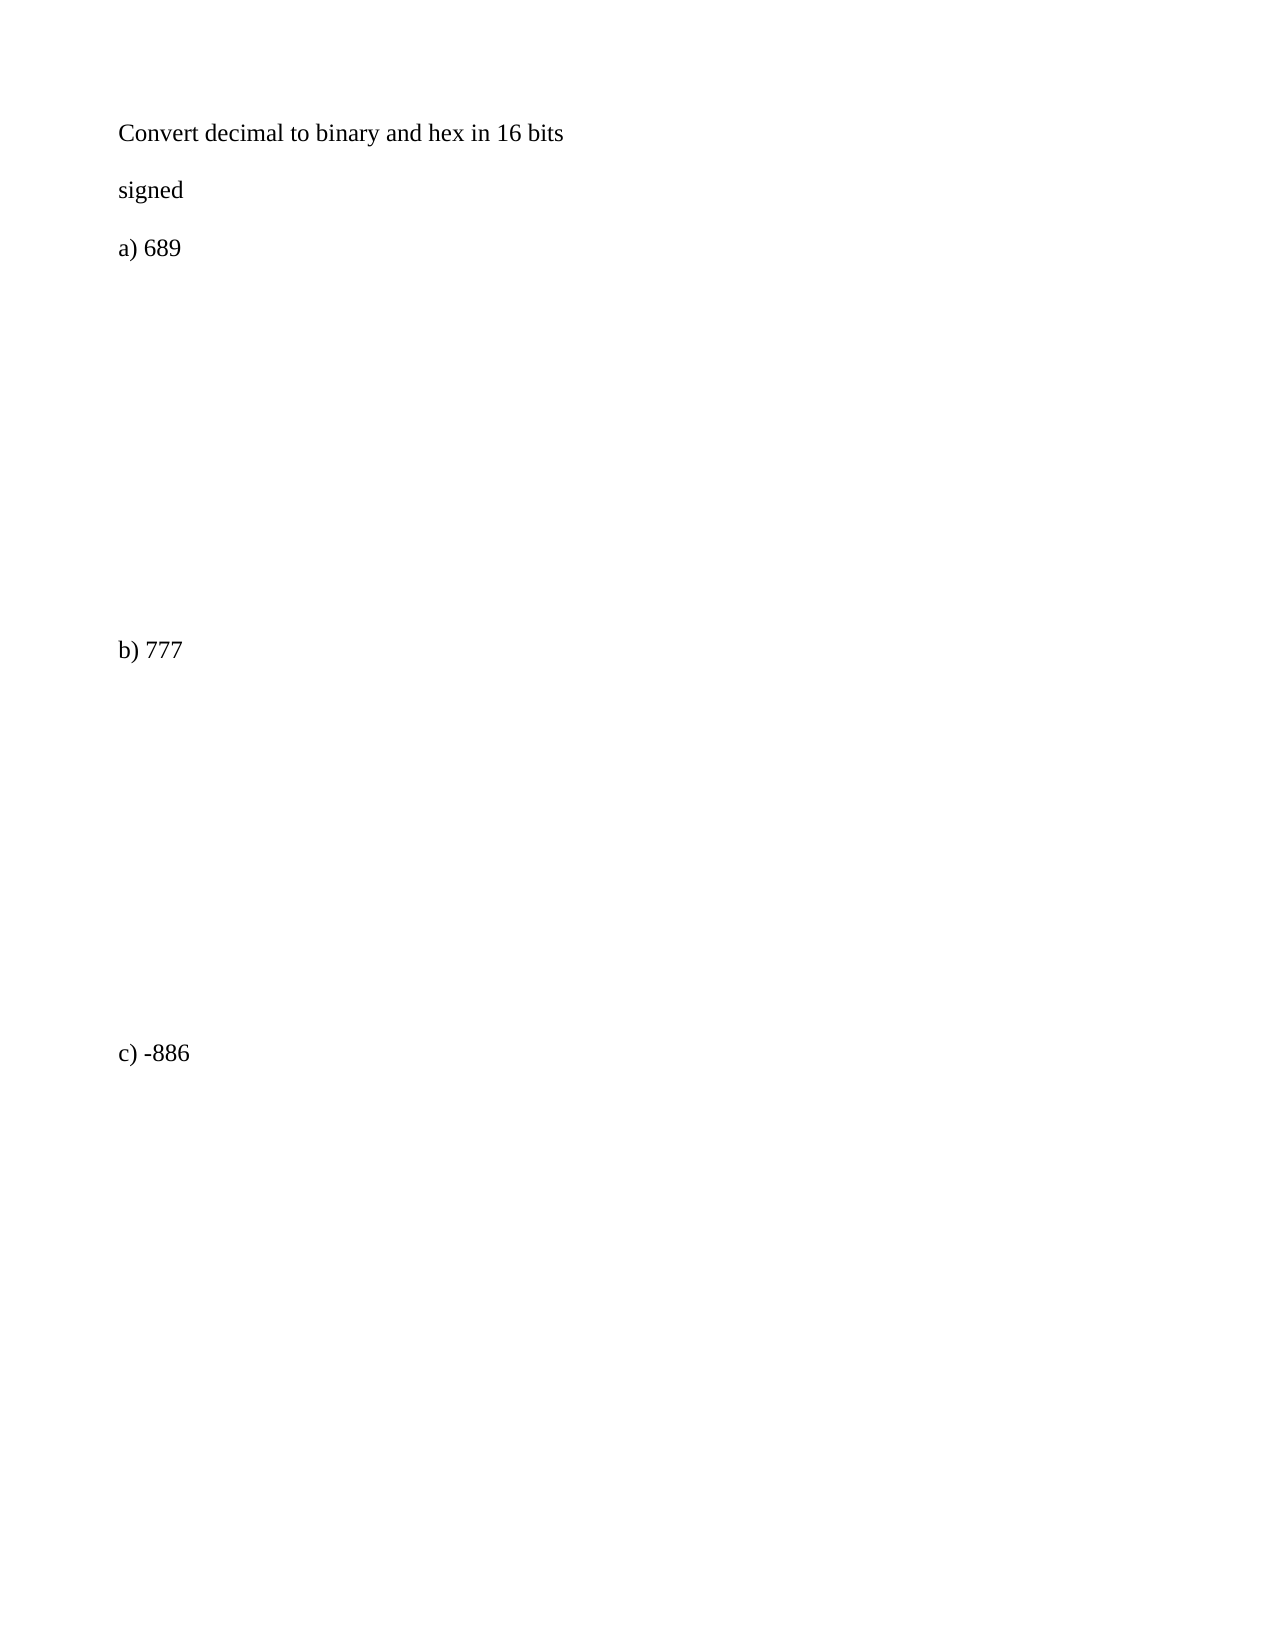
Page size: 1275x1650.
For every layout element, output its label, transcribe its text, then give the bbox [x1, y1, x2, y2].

text b) 777 [118, 636, 1157, 664]
text a) 689 [118, 233, 1157, 262]
text Convert decimal to binary and hex in 16 bits [118, 118, 1157, 147]
text c) -886 [118, 1038, 1157, 1067]
text signed [118, 176, 1157, 204]
